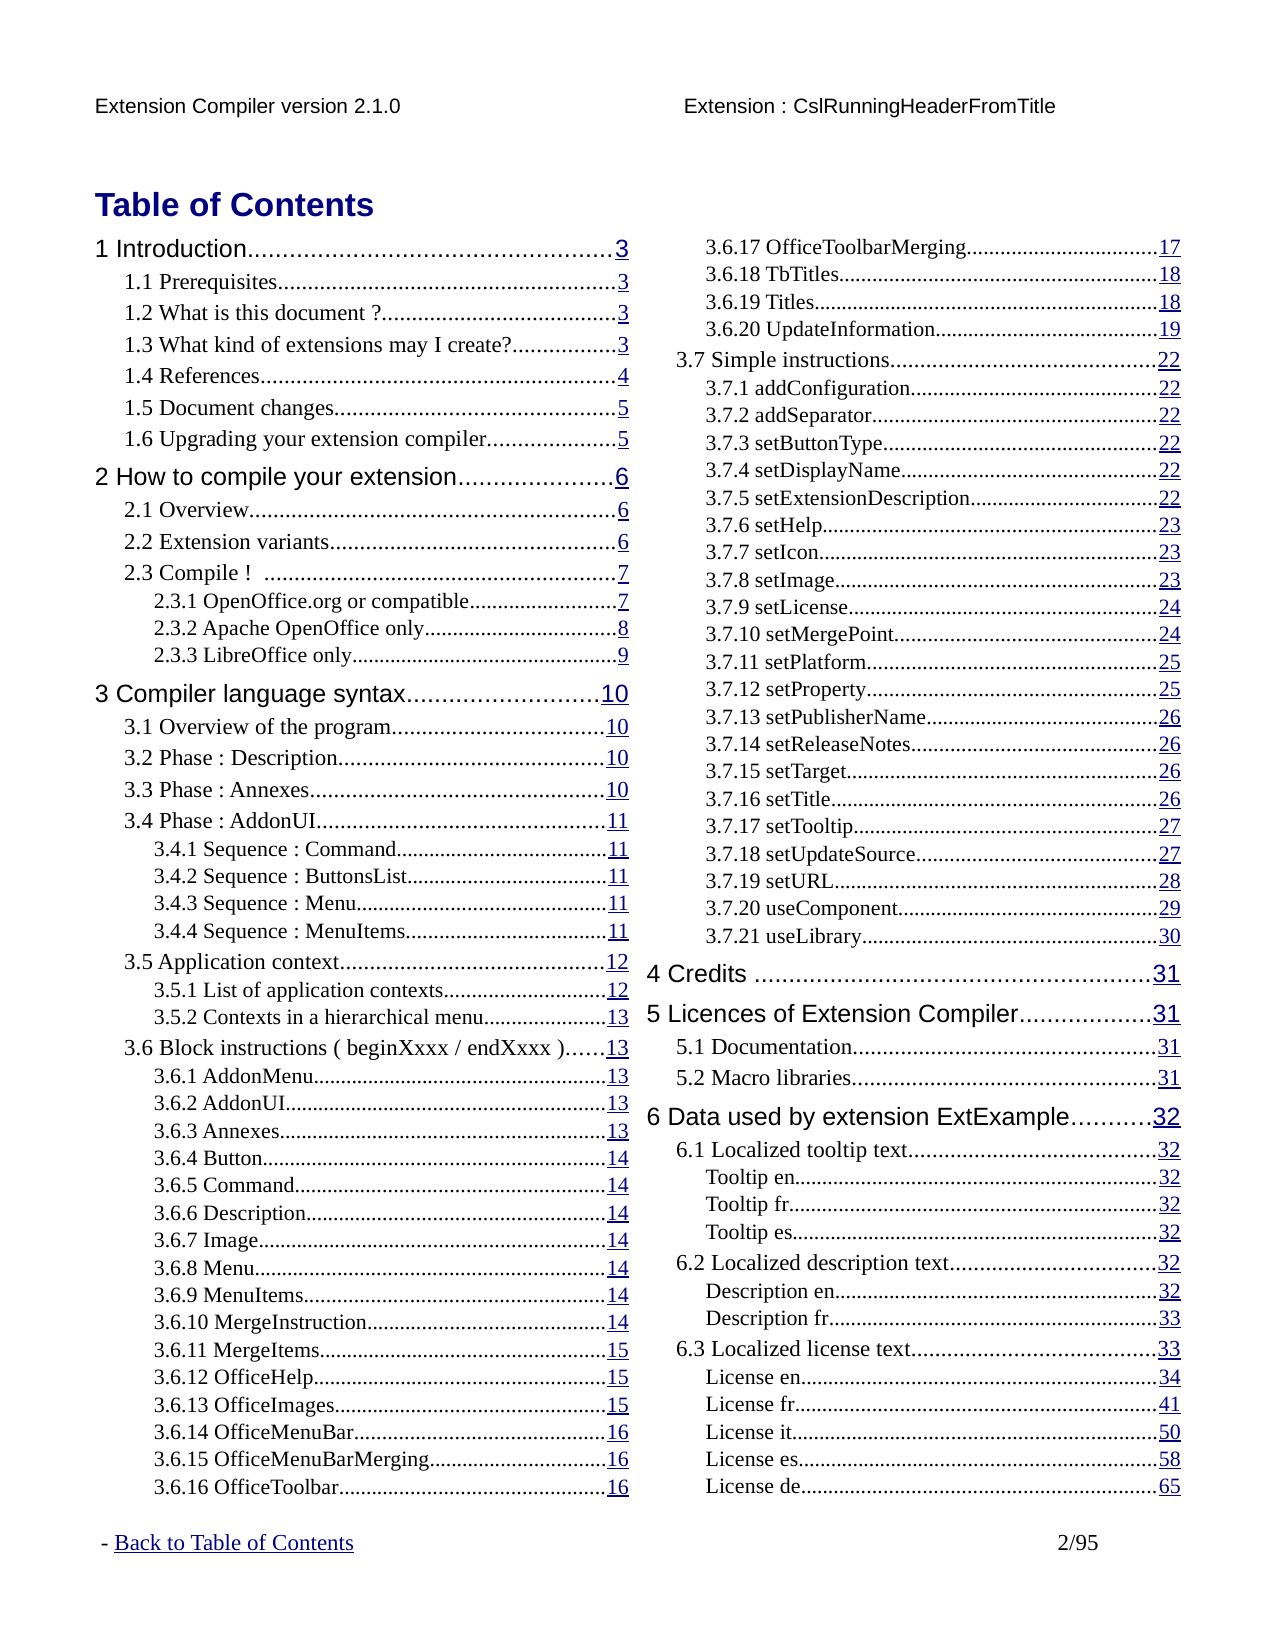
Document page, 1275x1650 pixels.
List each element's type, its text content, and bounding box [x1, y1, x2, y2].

text 3.7.11 setPlatform 25 [705, 650, 1181, 674]
text 1.5 Document changes 5 [124, 394, 629, 420]
text 6.2 Localized description text 32 [676, 1250, 1181, 1276]
text 3.7.3 setButtonType 22 [705, 431, 1181, 455]
text 3.1 Overview of the program 10 [124, 714, 629, 739]
text 3.4.4 Sequence : MenuItems 11 [153, 919, 629, 943]
text 3.6.16 OfficeToolbar 16 [153, 1475, 629, 1499]
text 3.3 Phase : Annexes 10 [124, 777, 629, 802]
text 2.3 Compile ! 7 [124, 560, 629, 586]
text License es 58 [705, 1447, 1181, 1471]
text 3.5.2 Contexts in a hierarchical menu 13 [153, 1005, 629, 1029]
text 3.7 Simple instructions 22 [676, 347, 1181, 373]
text License it 50 [705, 1419, 1181, 1444]
text 3.6.18 TbTitles 18 [705, 262, 1181, 287]
text 3.7.18 setUpdateSource 27 [705, 842, 1181, 866]
text 3.7.5 setExtensionDescription 22 [705, 485, 1181, 510]
text 6.3 Localized license text 33 [676, 1336, 1181, 1362]
text 3.6.4 Button 14 [153, 1146, 629, 1170]
text 3.7.14 setReleaseNotes 26 [705, 732, 1181, 756]
text 3.7.21 useLibrary 30 [705, 924, 1181, 948]
text 3.7.2 addSeparator 22 [705, 403, 1181, 428]
text 3.2 Phase : Description 10 [124, 745, 629, 771]
text 3.4 Phase : AddonUI 11 [124, 808, 629, 833]
text 3.7.12 setProperty 25 [705, 677, 1181, 702]
text 3 Compiler language syntax 10 [94, 680, 629, 708]
text 3.6.2 AddonUI 13 [153, 1091, 629, 1116]
text License de 65 [705, 1474, 1181, 1499]
text 3.6.12 OfficeHelp 15 [153, 1365, 629, 1389]
text 3.6.14 OfficeMenuBar 16 [153, 1420, 629, 1444]
text 3.5.1 List of application contexts 12 [153, 977, 629, 1002]
text 3.4.1 Sequence : Command 11 [153, 836, 629, 861]
text 3.6.11 MergeItems 15 [153, 1338, 629, 1362]
text 3.6.8 Menu 14 [153, 1256, 629, 1280]
text 6 Data used by extension ExtExample 32 [646, 1102, 1181, 1131]
text 2.3.1 OpenOffice.org or compatible 7 [153, 589, 629, 613]
text 3.6.1 AddonMenu 13 [153, 1064, 629, 1088]
text 3.7.6 setHelp 23 [705, 513, 1181, 537]
text 3.6.7 Image 14 [153, 1228, 629, 1253]
text 3.4.3 Sequence : Menu 11 [153, 891, 629, 916]
text 2.3.3 LibreOffice only 9 [153, 643, 629, 668]
text Tooltip en 32 [705, 1165, 1181, 1189]
text 3.6.5 Command 14 [153, 1173, 629, 1198]
text 3.7.15 setTarget 26 [705, 759, 1181, 784]
text 3.6.13 OfficeImages 15 [153, 1392, 629, 1417]
text 3.6 Block instructions ( beginXxxx / endXxxx ) 13 [124, 1035, 629, 1061]
text 2 How to compile your extension 6 [94, 463, 629, 491]
text 3.6.10 MergeInstruction 14 [153, 1310, 629, 1335]
text 3.7.19 setURL 28 [705, 869, 1181, 893]
text 5.2 Macro libraries 31 [676, 1065, 1181, 1091]
text 3.6.17 OfficeToolbarMerging 17 [705, 235, 1181, 259]
text Tooltip fr 32 [705, 1192, 1181, 1217]
text 3.7.13 setPublisherName 26 [705, 704, 1181, 729]
text 3.4.2 Sequence : ButtonsList 11 [153, 864, 629, 888]
text Tooltip es 32 [705, 1220, 1181, 1244]
text Description en 32 [705, 1278, 1181, 1303]
text 3.6.19 Titles 18 [705, 289, 1181, 314]
text 3.7.17 setTooltip 27 [705, 814, 1181, 839]
text 3.7.4 setDisplayName 22 [705, 458, 1181, 482]
text 2.3.2 Apache OpenOffice only 8 [153, 616, 629, 641]
text 3.7.9 setLicense 24 [705, 595, 1181, 619]
text 3.6.6 Description 14 [153, 1201, 629, 1225]
text 6.1 Localized tooltip text 32 [676, 1136, 1181, 1162]
text 3.5 Application context 12 [124, 949, 629, 974]
text 3.7.20 useComponent 29 [705, 896, 1181, 921]
text 3.7.7 setIcon 23 [705, 540, 1181, 565]
text 1.2 What is this document ? 3 [124, 300, 629, 326]
text 3.6.3 Annexes 13 [153, 1118, 629, 1143]
text 1.3 What kind of extensions may I create? 3 [124, 332, 629, 357]
subtitle Table of Contents [94, 186, 1181, 223]
text 2.1 Overview 6 [124, 497, 629, 523]
text 1 Introduction 3 [94, 235, 629, 263]
text 3.6.9 MenuItems 14 [153, 1283, 629, 1307]
text 1.4 References 4 [124, 363, 629, 389]
text 1.6 Upgrading your extension compiler 5 [124, 426, 629, 452]
text 3.7.16 setTitle 26 [705, 787, 1181, 811]
text 2.2 Extension variants 6 [124, 529, 629, 554]
text 3.7.1 addConfiguration 22 [705, 376, 1181, 400]
text 5 Licences of Extension Compiler 31 [646, 1000, 1181, 1028]
text 5.1 Documentation 31 [676, 1034, 1181, 1059]
text 3.7.8 setImage 23 [705, 568, 1181, 592]
text Description fr 33 [705, 1306, 1181, 1330]
text 3.6.20 UpdateInformation 19 [705, 317, 1181, 341]
text 4 Credits 31 [646, 960, 1181, 988]
text License en 34 [705, 1365, 1181, 1389]
text 3.7.10 setMergePoint 24 [705, 622, 1181, 647]
text 3.6.15 OfficeMenuBarMerging 16 [153, 1447, 629, 1472]
text License fr 41 [705, 1392, 1181, 1417]
text 1.1 Prerequisites 3 [124, 269, 629, 294]
